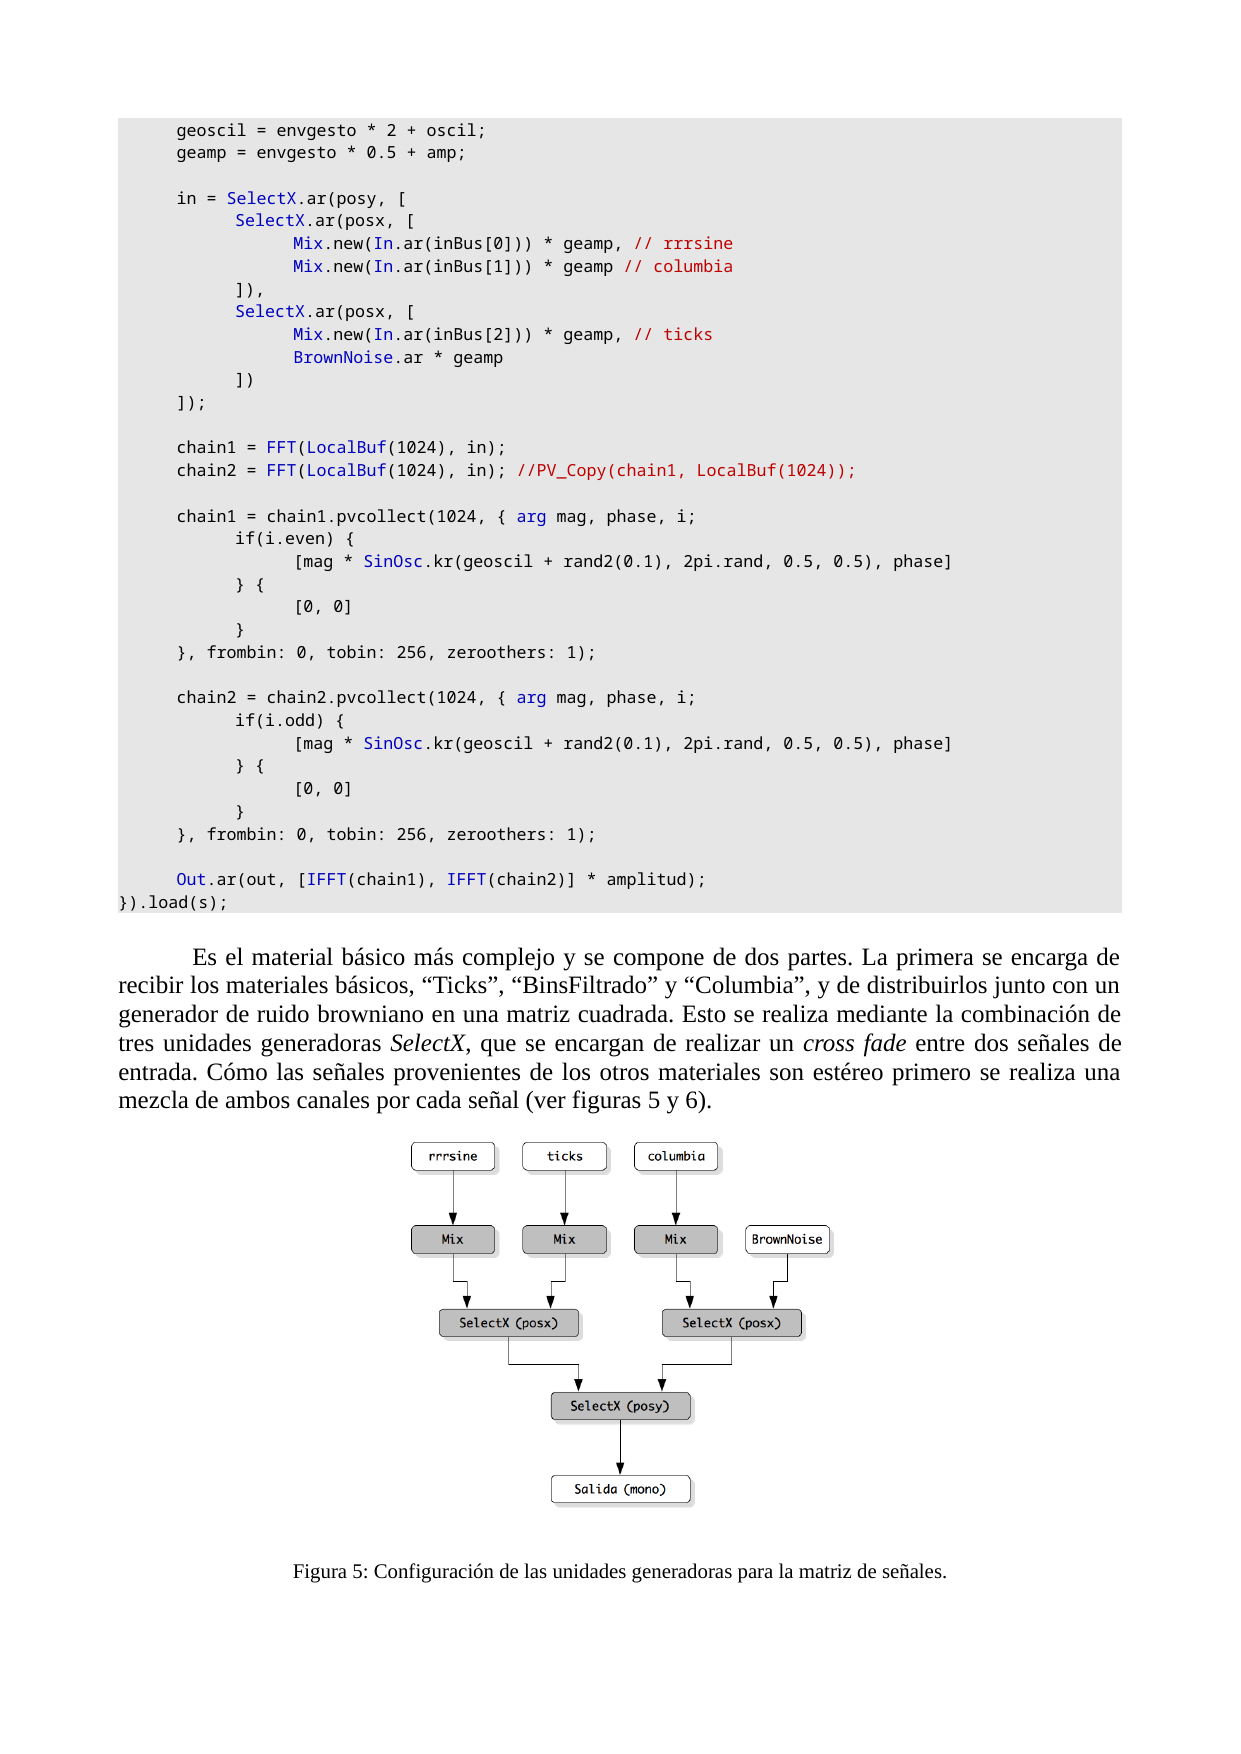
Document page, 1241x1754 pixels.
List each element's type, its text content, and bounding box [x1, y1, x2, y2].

text } { [118, 572, 1122, 595]
text SelectX.ar(posx, [ [118, 300, 1122, 322]
text Out.ar(out, [IFFT(chain1), IFFT(chain2)] * amplitud); [118, 867, 1122, 890]
text }).load(s); [118, 890, 1122, 913]
text geoscil = envgesto * 2 + oscil; [118, 118, 1122, 141]
text ]), [118, 277, 1122, 300]
text BrownNoise.ar * geamp [118, 345, 1122, 368]
text [mag * SinOsc.kr(geoscil + rand2(0.1), 2pi.rand, 0.5, 0.5), phase] [118, 731, 1122, 754]
text SelectX.ar(posx, [ [118, 209, 1122, 232]
text Mix.new(In.ar(inBus[2])) * geamp, // ticks [118, 322, 1122, 345]
text [0, 0] [118, 595, 1122, 618]
text } [118, 799, 1122, 822]
text chain2 = FFT(LocalBuf(1024), in); //PV_Copy(chain1, LocalBuf(1024)); [118, 459, 1122, 481]
picture [383, 1114, 857, 1530]
text chain1 = FFT(LocalBuf(1024), in); [118, 436, 1122, 459]
text Mix.new(In.ar(inBus[0])) * geamp, // rrrsine [118, 232, 1122, 254]
text }, frombin: 0, tobin: 256, zeroothers: 1); [118, 640, 1122, 663]
text Figura 5: Configuración de las unidades generadoras para la matriz de señales. [118, 1559, 1122, 1583]
text if(i.even) { [118, 527, 1122, 549]
text }, frombin: 0, tobin: 256, zeroothers: 1); [118, 822, 1122, 845]
text geamp = envgesto * 0.5 + amp; [118, 141, 1122, 163]
text } { [118, 754, 1122, 777]
text if(i.odd) { [118, 708, 1122, 731]
text ]); [118, 391, 1122, 413]
text chain2 = chain2.pvcollect(1024, { arg mag, phase, i; [118, 686, 1122, 708]
text chain1 = chain1.pvcollect(1024, { arg mag, phase, i; [118, 504, 1122, 527]
text [mag * SinOsc.kr(geoscil + rand2(0.1), 2pi.rand, 0.5, 0.5), phase] [118, 549, 1122, 572]
text [0, 0] [118, 777, 1122, 799]
text in = SelectX.ar(posy, [ [118, 186, 1122, 209]
text } [118, 618, 1122, 640]
text Mix.new(In.ar(inBus[1])) * geamp // columbia [118, 254, 1122, 277]
text ]) [118, 368, 1122, 391]
text Es el material básico más complejo y se compone de dos partes. La primera se encarga de recibir los materiales básicos, “Ticks”, “BinsFiltrado” y “Columbia”, y de distribuirlos junto con un generador de ruido browniano en una matriz cuadrada. Esto se realiza mediante la combinación de tres unidades generadoras SelectX, que se encargan de realizar un cross fade entre dos señales de entrada. Cómo las señales provenientes de los otros materiales son estéreo primero se realiza una mezcla de ambos canales por cada señal (ver figuras 5 y 6). [118, 942, 1122, 1114]
